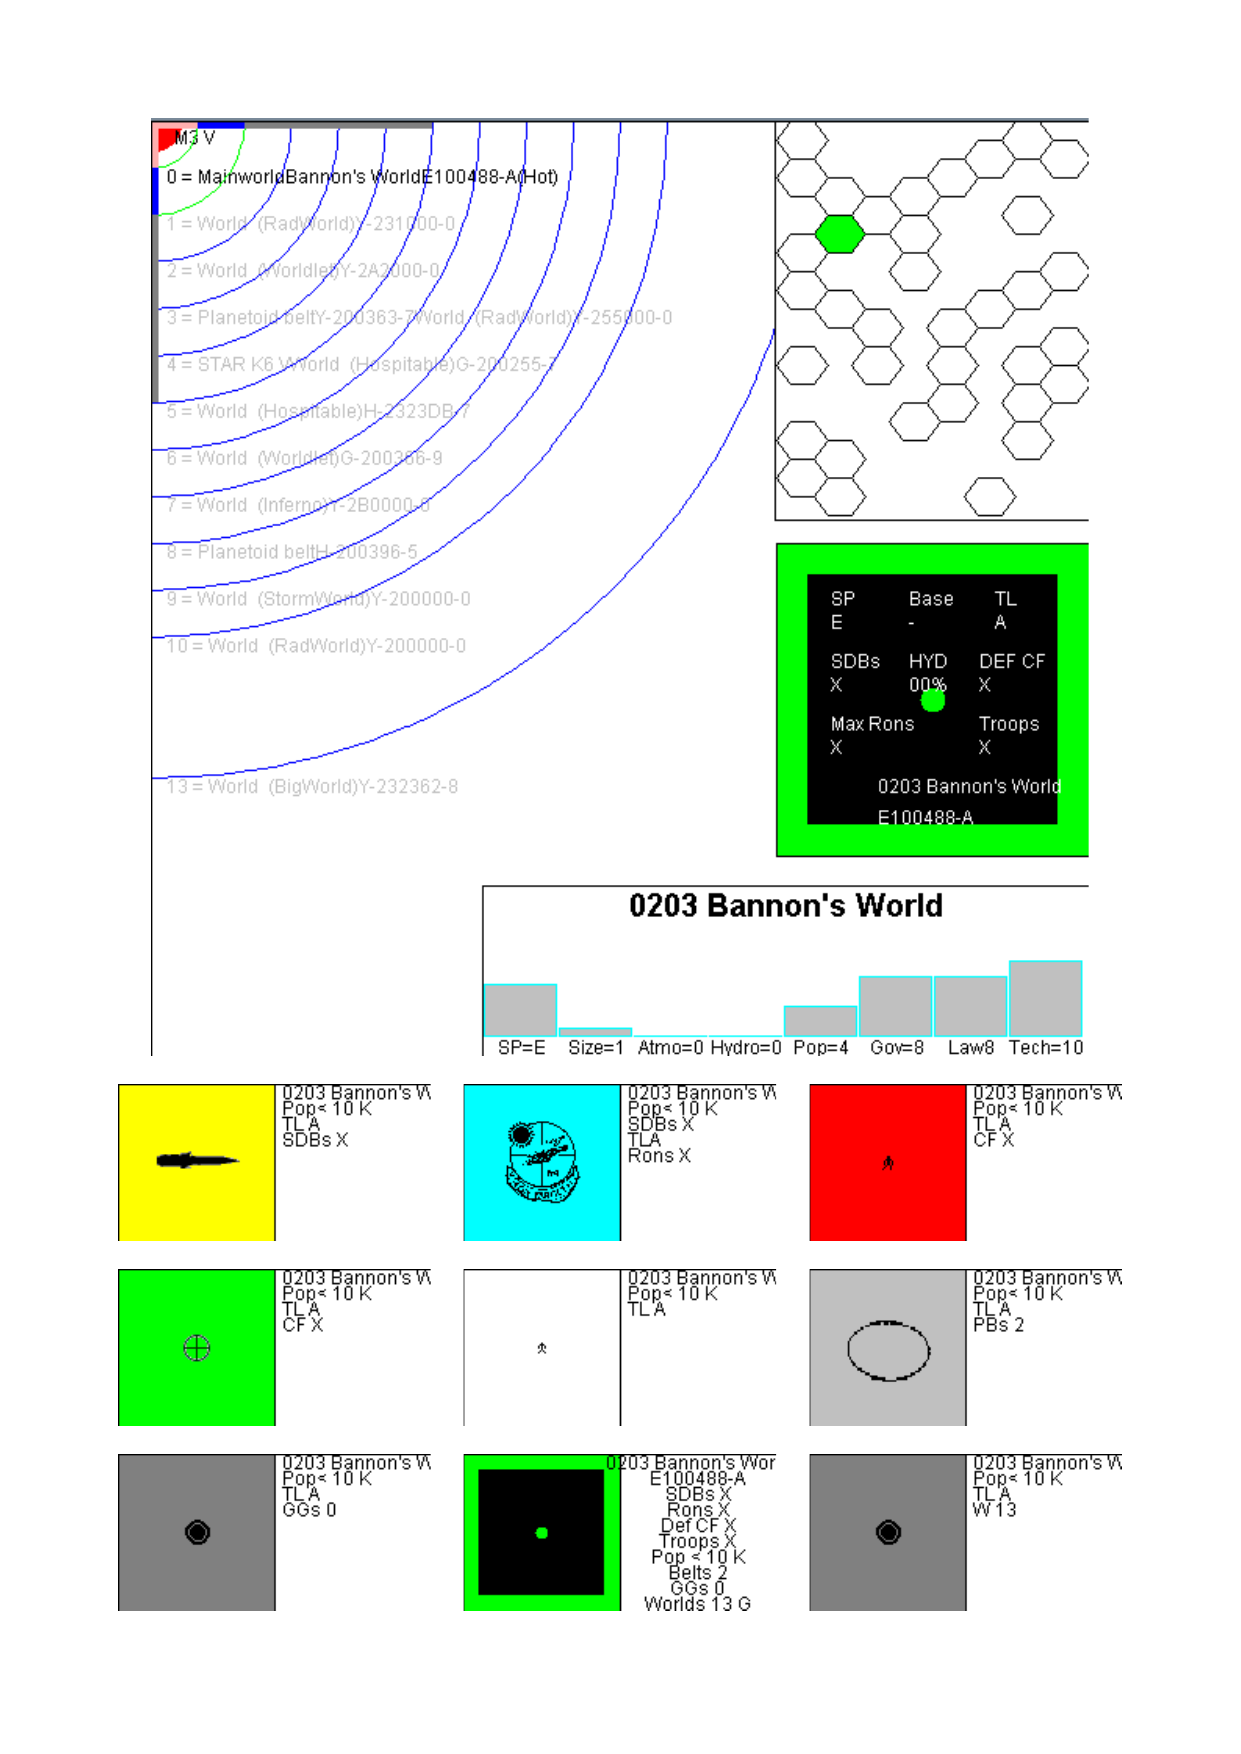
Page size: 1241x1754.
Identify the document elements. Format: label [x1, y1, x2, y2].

picture [463, 1269, 777, 1426]
picture [151, 118, 1089, 1056]
picture [809, 1269, 1122, 1426]
picture [809, 1454, 1122, 1611]
picture [463, 1454, 777, 1611]
picture [118, 1454, 431, 1611]
picture [118, 1084, 431, 1241]
picture [809, 1084, 1122, 1241]
picture [463, 1084, 777, 1241]
picture [118, 1269, 431, 1426]
